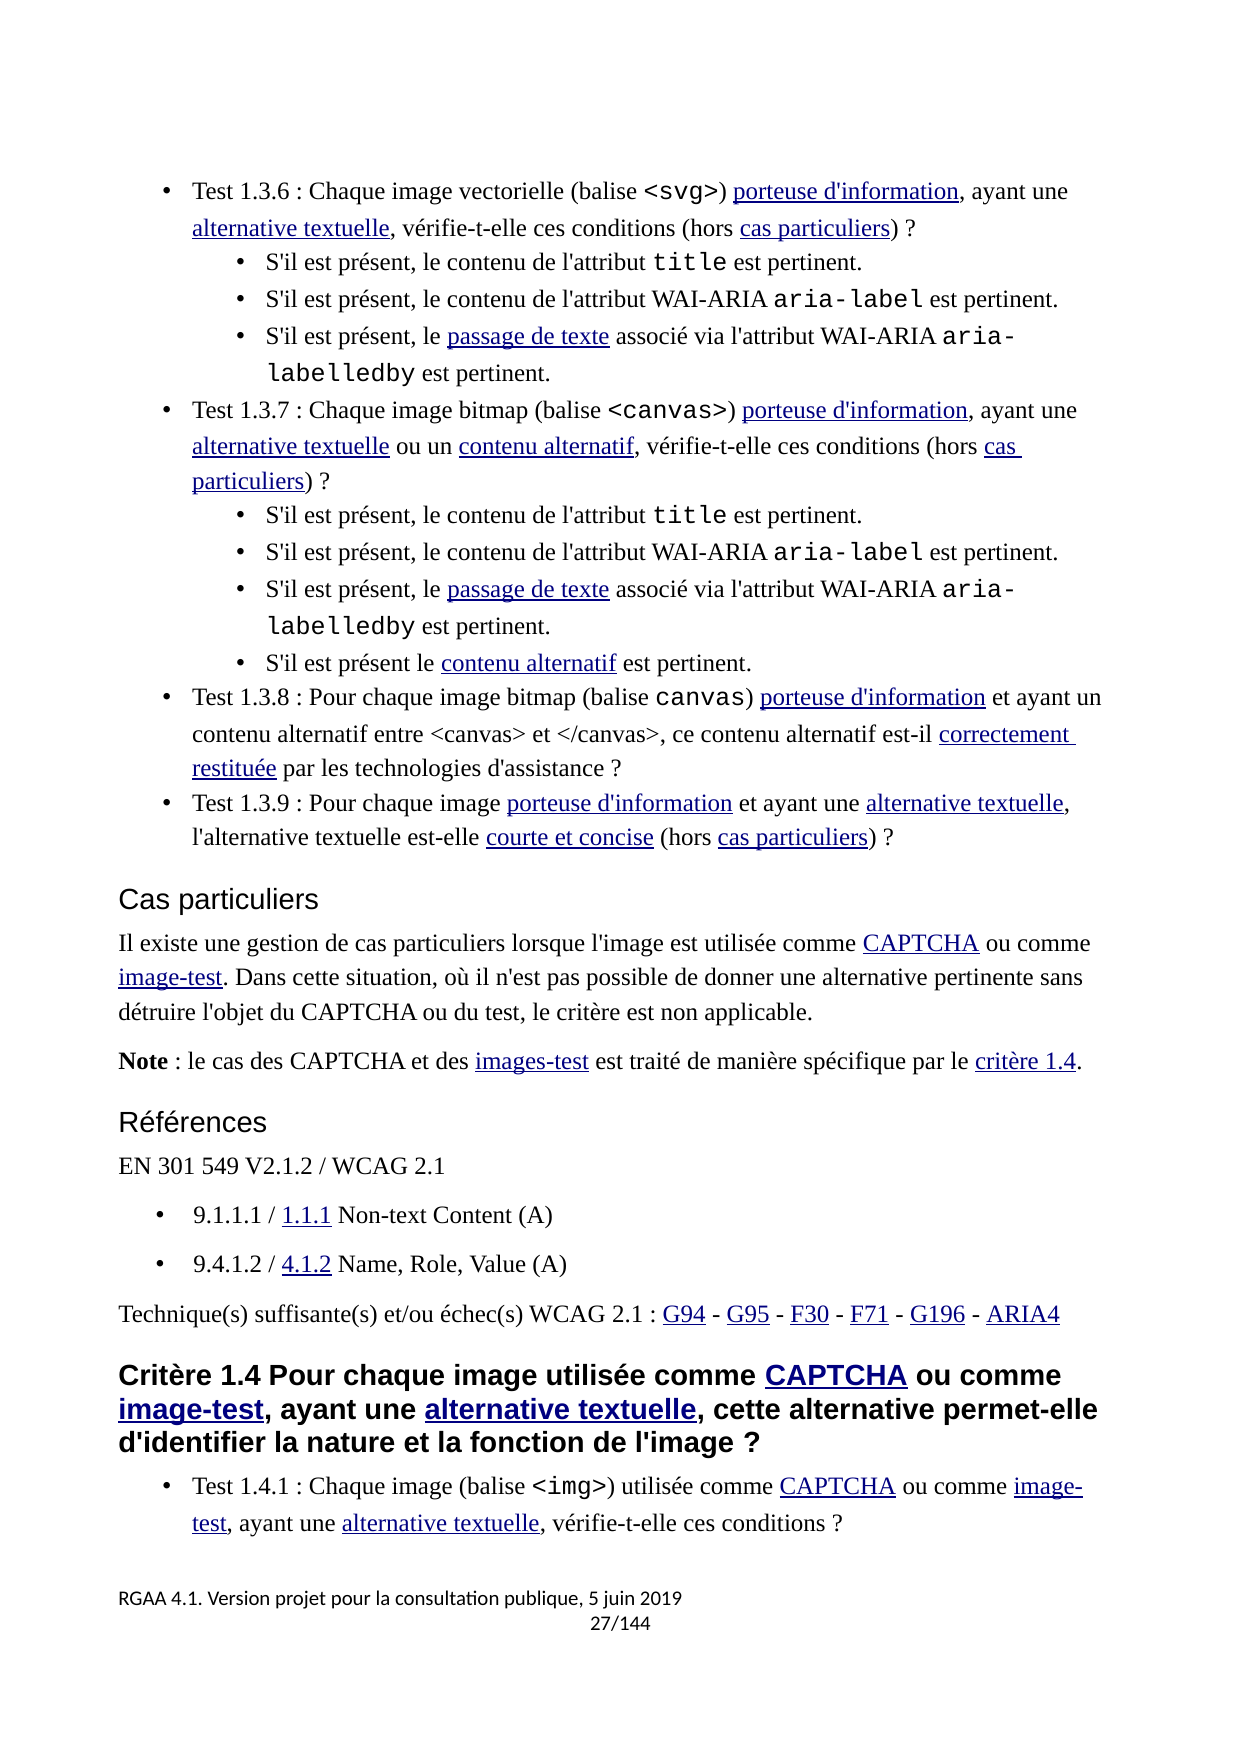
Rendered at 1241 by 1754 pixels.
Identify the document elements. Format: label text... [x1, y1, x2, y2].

list Test 1.4.1 : Chaque image (balise <img>) utilisée comme CAPTCHA ou comme image-test, ayant une alternative textuelle, vérifie-t-elle ces conditions ? [162, 1471, 1122, 1537]
text Technique(s) suffisante(s) et/ou échec(s) WCAG 2.1 : G94 - G95 - F30 - F71 - G196 - ARIA4 [118, 1299, 1122, 1327]
list S'il est présent, le contenu de l'attribut title est pertinent. [236, 500, 1122, 531]
list S'il est présent, le contenu de l'attribut WAI-ARIA aria-label est pertinent. [236, 537, 1122, 568]
list S'il est présent, le contenu de l'attribut WAI-ARIA aria-label est pertinent. [236, 284, 1122, 315]
subtitle Cas particuliers [118, 882, 1122, 915]
list Test 1.3.8 : Pour chaque image bitmap (balise canvas) porteuse d'information et ayant un contenu alternatif entre <canvas> et </canvas>, ce contenu alternatif est-il correctement restituée par les technologies d'assistance ? [162, 682, 1122, 782]
list S'il est présent, le passage de texte associé via l'attribut WAI-ARIA aria-labelledby est pertinent. [236, 321, 1122, 389]
list Test 1.3.9 : Pour chaque image porteuse d'information et ayant une alternative textuelle, l'alternative textuelle est-elle courte et concise (hors cas particuliers) ? [162, 788, 1122, 851]
list S'il est présent, le contenu de l'attribut title est pertinent. [236, 247, 1122, 278]
text Il existe une gestion de cas particuliers lorsque l'image est utilisée comme CAPTCHA ou comme image-test. Dans cette situation, où il n'est pas possible de donner une alternative pertinente sans détruire l'objet du CAPTCHA ou du test, le critère est non applicable. [118, 928, 1122, 1026]
list S'il est présent, le passage de texte associé via l'attribut WAI-ARIA aria-labelledby est pertinent. [236, 574, 1122, 642]
subtitle Références [118, 1105, 1122, 1139]
list S'il est présent le contenu alternatif est pertinent. [236, 648, 1122, 677]
list Test 1.3.6 : Chaque image vectorielle (balise <svg>) porteuse d'information, ayant une alternative textuelle, vérifie-t-elle ces conditions (hors cas particuliers) ? [162, 176, 1122, 242]
text EN 301 549 V2.1.2 / WCAG 2.1 [118, 1151, 1122, 1180]
list Test 1.3.7 : Chaque image bitmap (balise <canvas>) porteuse d'information, ayant une alternative textuelle ou un contenu alternatif, vérifie-t-elle ces conditions (hors cas particuliers) ? [162, 395, 1122, 495]
text Note : le cas des CAPTCHA et des images-test est traité de manière spécifique par le critère 1.4. [118, 1046, 1122, 1075]
list 9.1.1.1 / 1.1.1 Non-text Content (A) [156, 1201, 1122, 1229]
subtitle Critère 1.4 Pour chaque image utilisée comme CAPTCHA ou comme image-test, ayant une alternative textuelle, cette alternative permet-elle d'identifier la nature et la fonction de l'image ? [118, 1358, 1122, 1459]
list 9.4.1.2 / 4.1.2 Name, Role, Value (A) [156, 1249, 1122, 1278]
